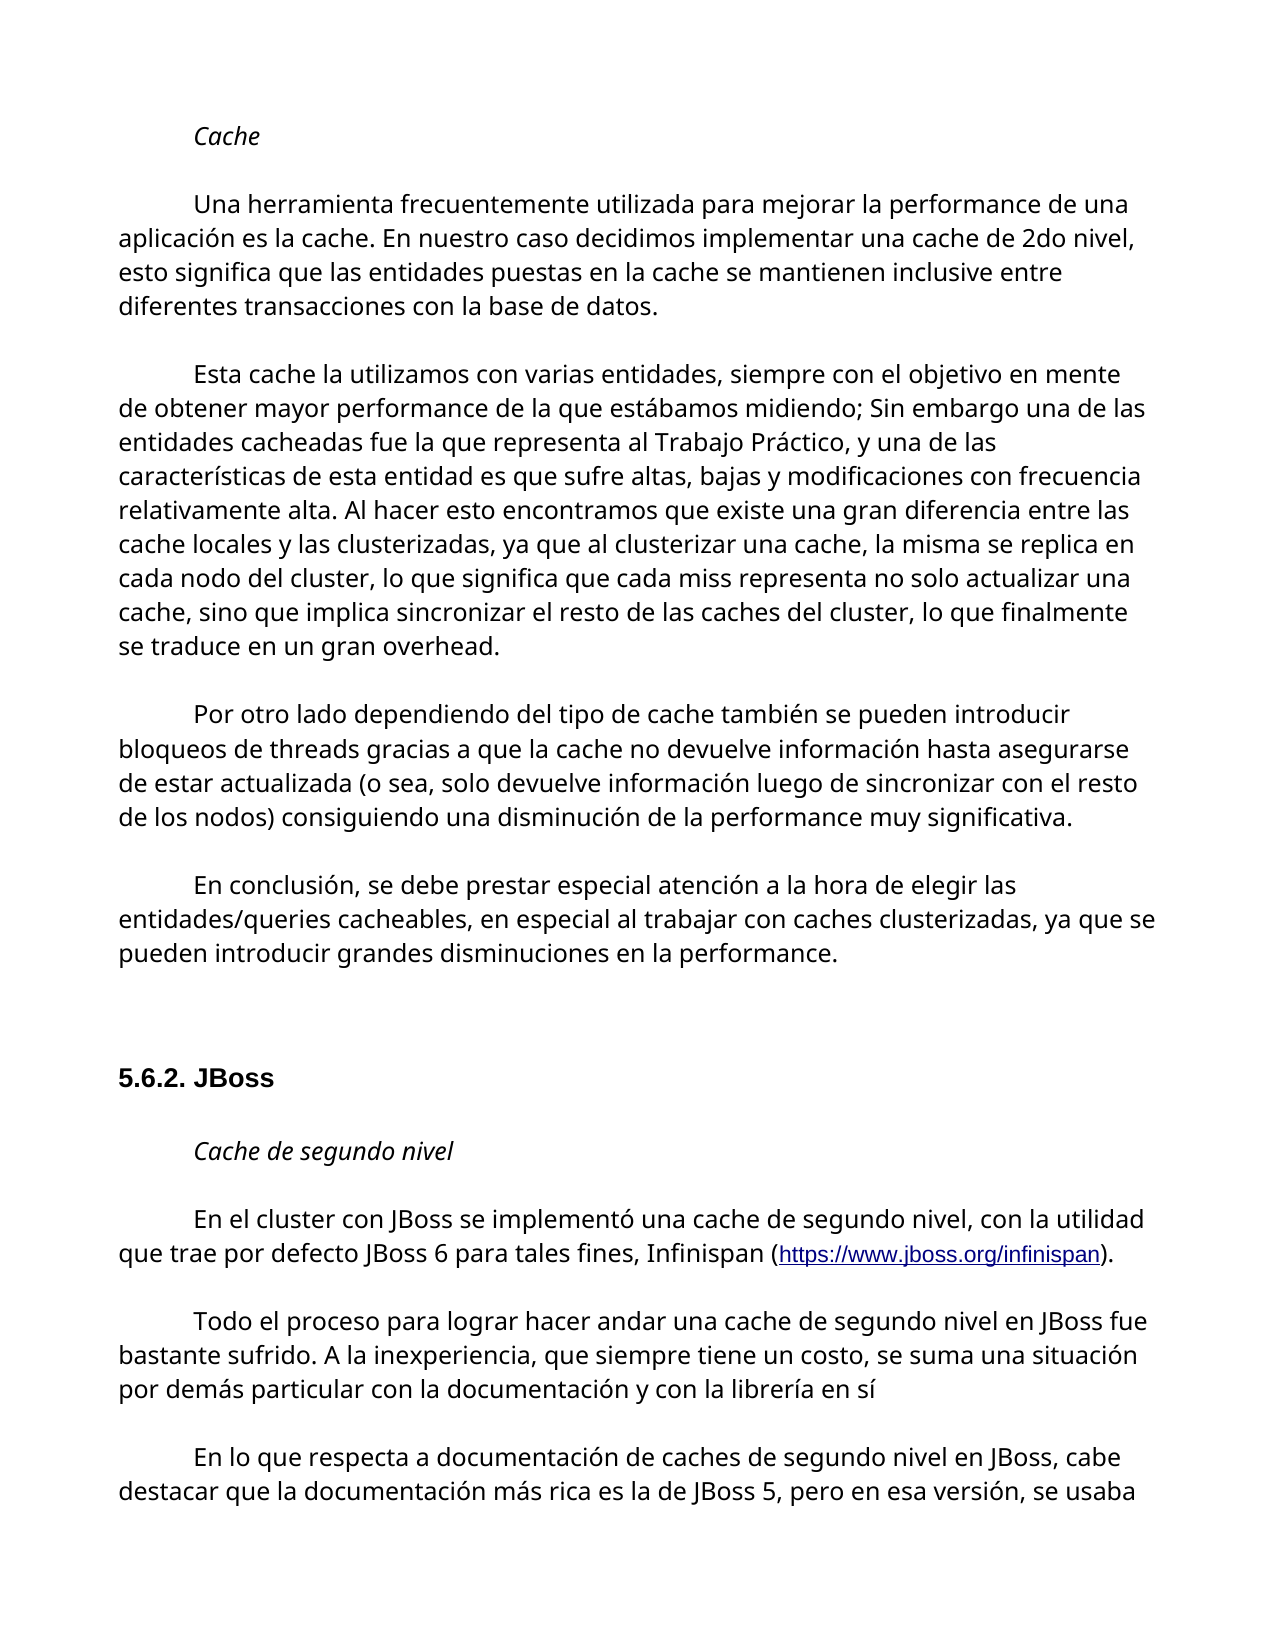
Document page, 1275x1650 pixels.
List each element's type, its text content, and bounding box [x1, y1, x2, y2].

text En el cluster con JBoss se implementó una cache de segundo nivel, con la utilidad que trae por defecto JBoss 6 para tales fines, Infinispan (https://www.jboss.org/infinispan). [118, 1202, 1157, 1270]
text Todo el proceso para lograr hacer andar una cache de segundo nivel en JBoss fue bastante sufrido. A la inexperiencia, que siempre tiene un costo, se suma una situación por demás particular con la documentación y con la librería en sí [118, 1304, 1157, 1406]
text Una herramienta frecuentemente utilizada para mejorar la performance de una aplicación es la cache. En nuestro caso decidimos implementar una cache de 2do nivel, esto significa que las entidades puestas en la cache se mantienen inclusive entre diferentes transacciones con la base de datos. [118, 186, 1157, 322]
text Por otro lado dependiendo del tipo de cache también se pueden introducir bloqueos de threads gracias a que la cache no devuelve información hasta asegurarse de estar actualizada (o sea, solo devuelve información luego de sincronizar con el resto de los nodos) consiguiendo una disminución de la performance muy significativa. [118, 697, 1157, 833]
text Esta cache la utilizamos con varias entidades, siempre con el objetivo en mente de obtener mayor performance de la que estábamos midiendo; Sin embargo una de las entidades cacheadas fue la que representa al Trabajo Práctico, y una de las características de esta entidad es que sufre altas, bajas y modificaciones con frecuencia relativamente alta. Al hacer esto encontramos que existe una gran diferencia entre las cache locales y las clusterizadas, ya que al clusterizar una cache, la misma se replica en cada nodo del cluster, lo que significa que cada miss representa no solo actualizar una cache, sino que implica sincronizar el resto de las caches del cluster, lo que finalmente se traduce en un gran overhead. [118, 357, 1157, 663]
subtitle 5.6.2. JBoss [118, 1063, 1157, 1093]
text Cache [118, 118, 1157, 152]
text Cache de segundo nivel [118, 1133, 1157, 1167]
text En conclusión, se debe prestar especial atención a la hora de elegir las entidades/queries cacheables, en especial al trabajar con caches clusterizadas, ya que se pueden introducir grandes disminuciones en la performance. [118, 867, 1157, 970]
text En lo que respecta a documentación de caches de segundo nivel en JBoss, cabe destacar que la documentación más rica es la de JBoss 5, pero en esa versión, se usaba [118, 1440, 1157, 1508]
